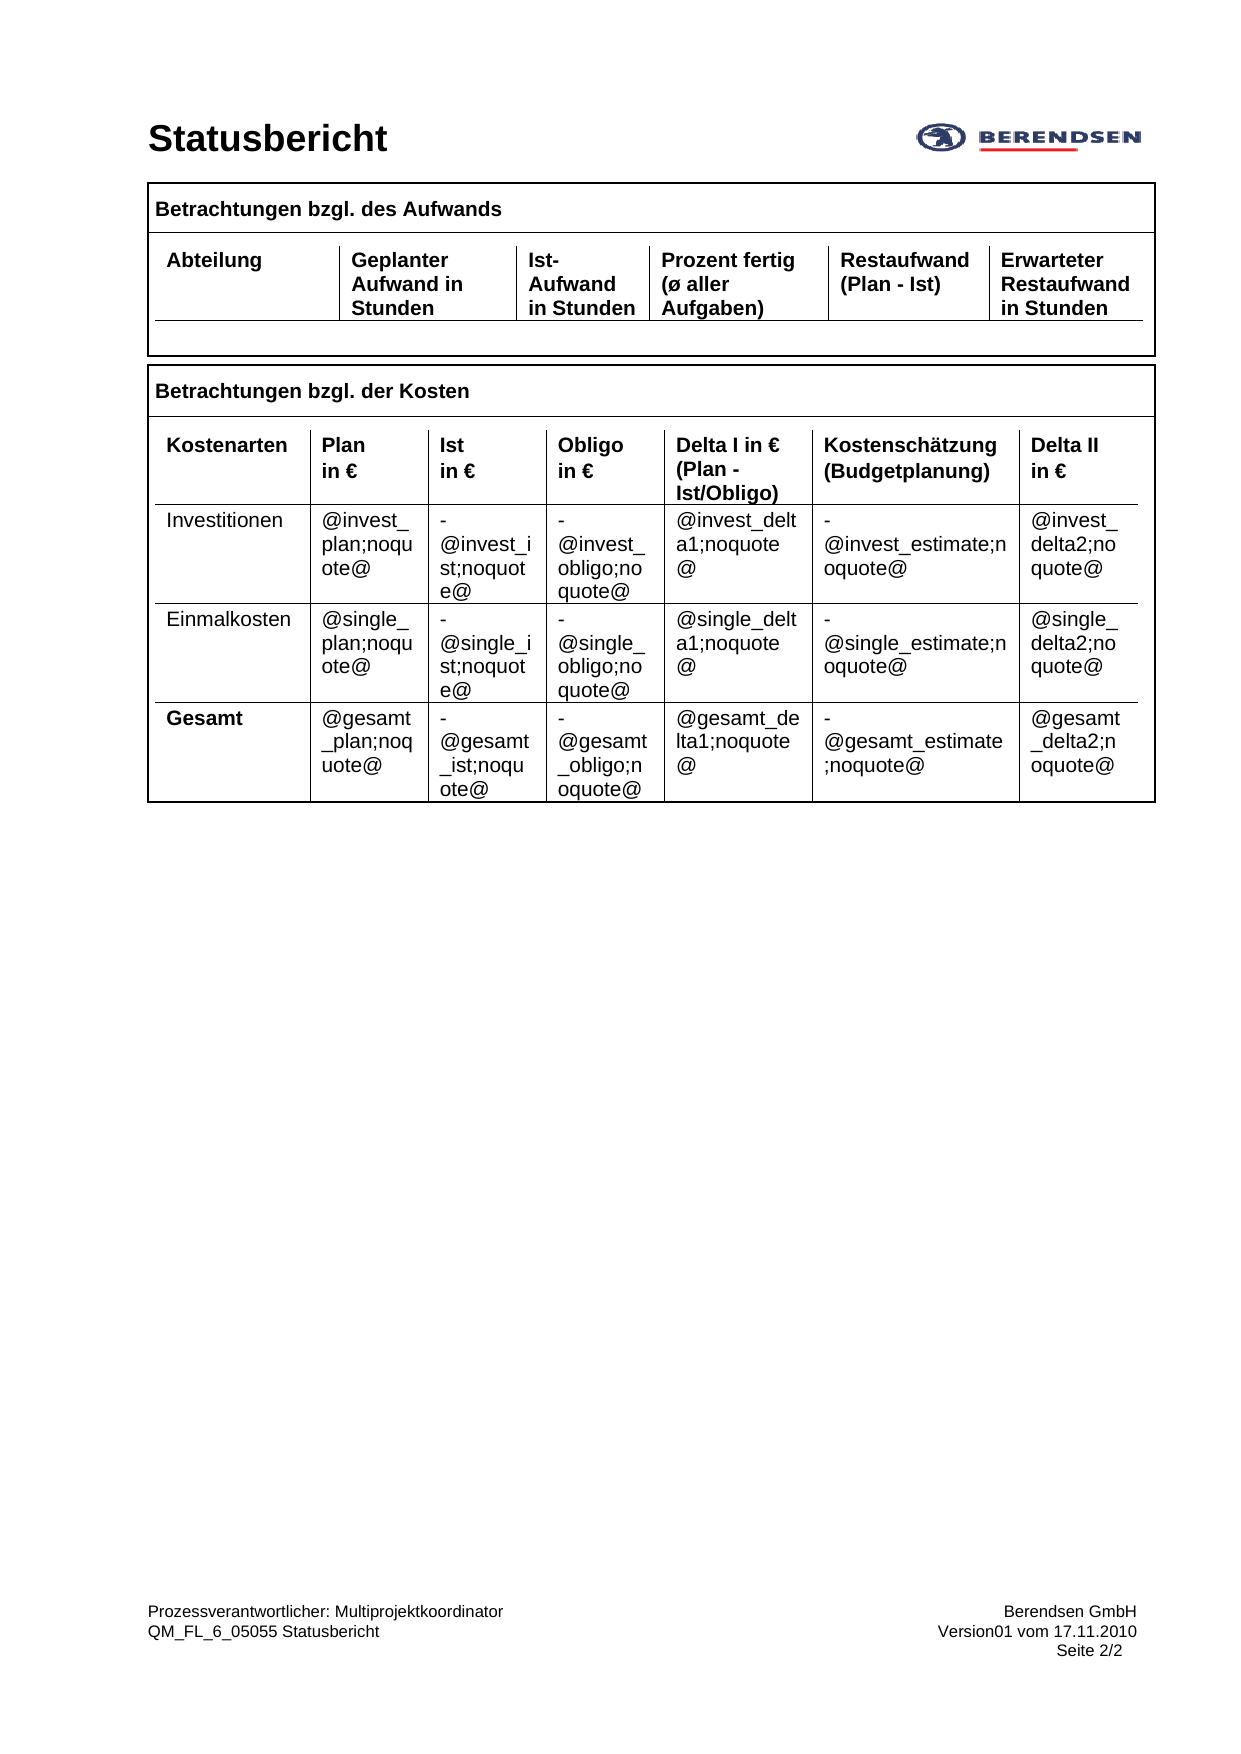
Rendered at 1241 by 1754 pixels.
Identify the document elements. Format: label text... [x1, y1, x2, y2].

table_header Erwarteter Restaufwand in Stunden [990, 246, 1143, 320]
picture [905, 125, 1143, 148]
table_cell - @gesamt_ist;noquote@ [429, 703, 546, 801]
table_cell @single_plan;noquote@ [311, 604, 428, 702]
table_cell @single_delta1;noquote@ [665, 604, 812, 702]
table_cell Einmalkosten [155, 604, 310, 702]
table_header Delta I in € (Plan - Ist/Obligo) [665, 430, 812, 504]
table_cell - @gesamt_obligo;noquote@ [547, 703, 664, 801]
table_cell @gesamt_delta2;noquote@ [1020, 703, 1137, 801]
table_cell - @single_ist;noquote@ [429, 604, 546, 702]
table_cell - @gesamt_estimate;noquote@ [813, 703, 1019, 801]
table_cell Investitionen [155, 505, 310, 603]
table_header Betrachtungen bzgl. des Aufwands df [149, 184, 1154, 232]
table_cell @invest_plan;noquote@ [311, 505, 428, 603]
table_header Delta II in € [1020, 430, 1137, 504]
table_cell - @invest_estimate;noquote@ [813, 505, 1019, 603]
table_cell @invest_delta2;noquote@ [1020, 505, 1137, 603]
table_cell - @single_obligo;noquote@ [547, 604, 664, 702]
table_cell - @invest_ist;noquote@ [429, 505, 546, 603]
table_header Kostenschätzung (Budgetplanung) [813, 430, 1019, 504]
table_header Geplanter Aufwand in Stunden [340, 246, 516, 320]
table_cell - @single_estimate;noquote@ [813, 604, 1019, 702]
table_header Kostenarten [155, 430, 310, 504]
table_header Betrachtungen bzgl. der Kosten [149, 366, 1154, 416]
table_header Restaufwand (Plan - Ist) [829, 246, 989, 320]
table_cell djf [149, 233, 1154, 355]
table_header Abteilung [155, 246, 339, 320]
table_header Ist in € [429, 430, 546, 504]
table_cell @single_delta2;noquote@ [1020, 604, 1137, 702]
table_cell Gesamt [155, 703, 310, 801]
table_cell @gesamt_delta1;noquote@ [665, 703, 812, 801]
table_cell - @invest_obligo;noquote@ [547, 505, 664, 603]
table_cell [149, 417, 1154, 801]
table_header Ist-Aufwand in Stunden [517, 246, 649, 320]
table_header Prozent fertig (ø aller Aufgaben) [650, 246, 828, 320]
table_cell @gesamt_plan;noquote@ [311, 703, 428, 801]
table_header Obligo in € [547, 430, 664, 504]
table_cell @invest_delta1;noquote@ [665, 505, 812, 603]
table_header Plan in € [311, 430, 428, 504]
